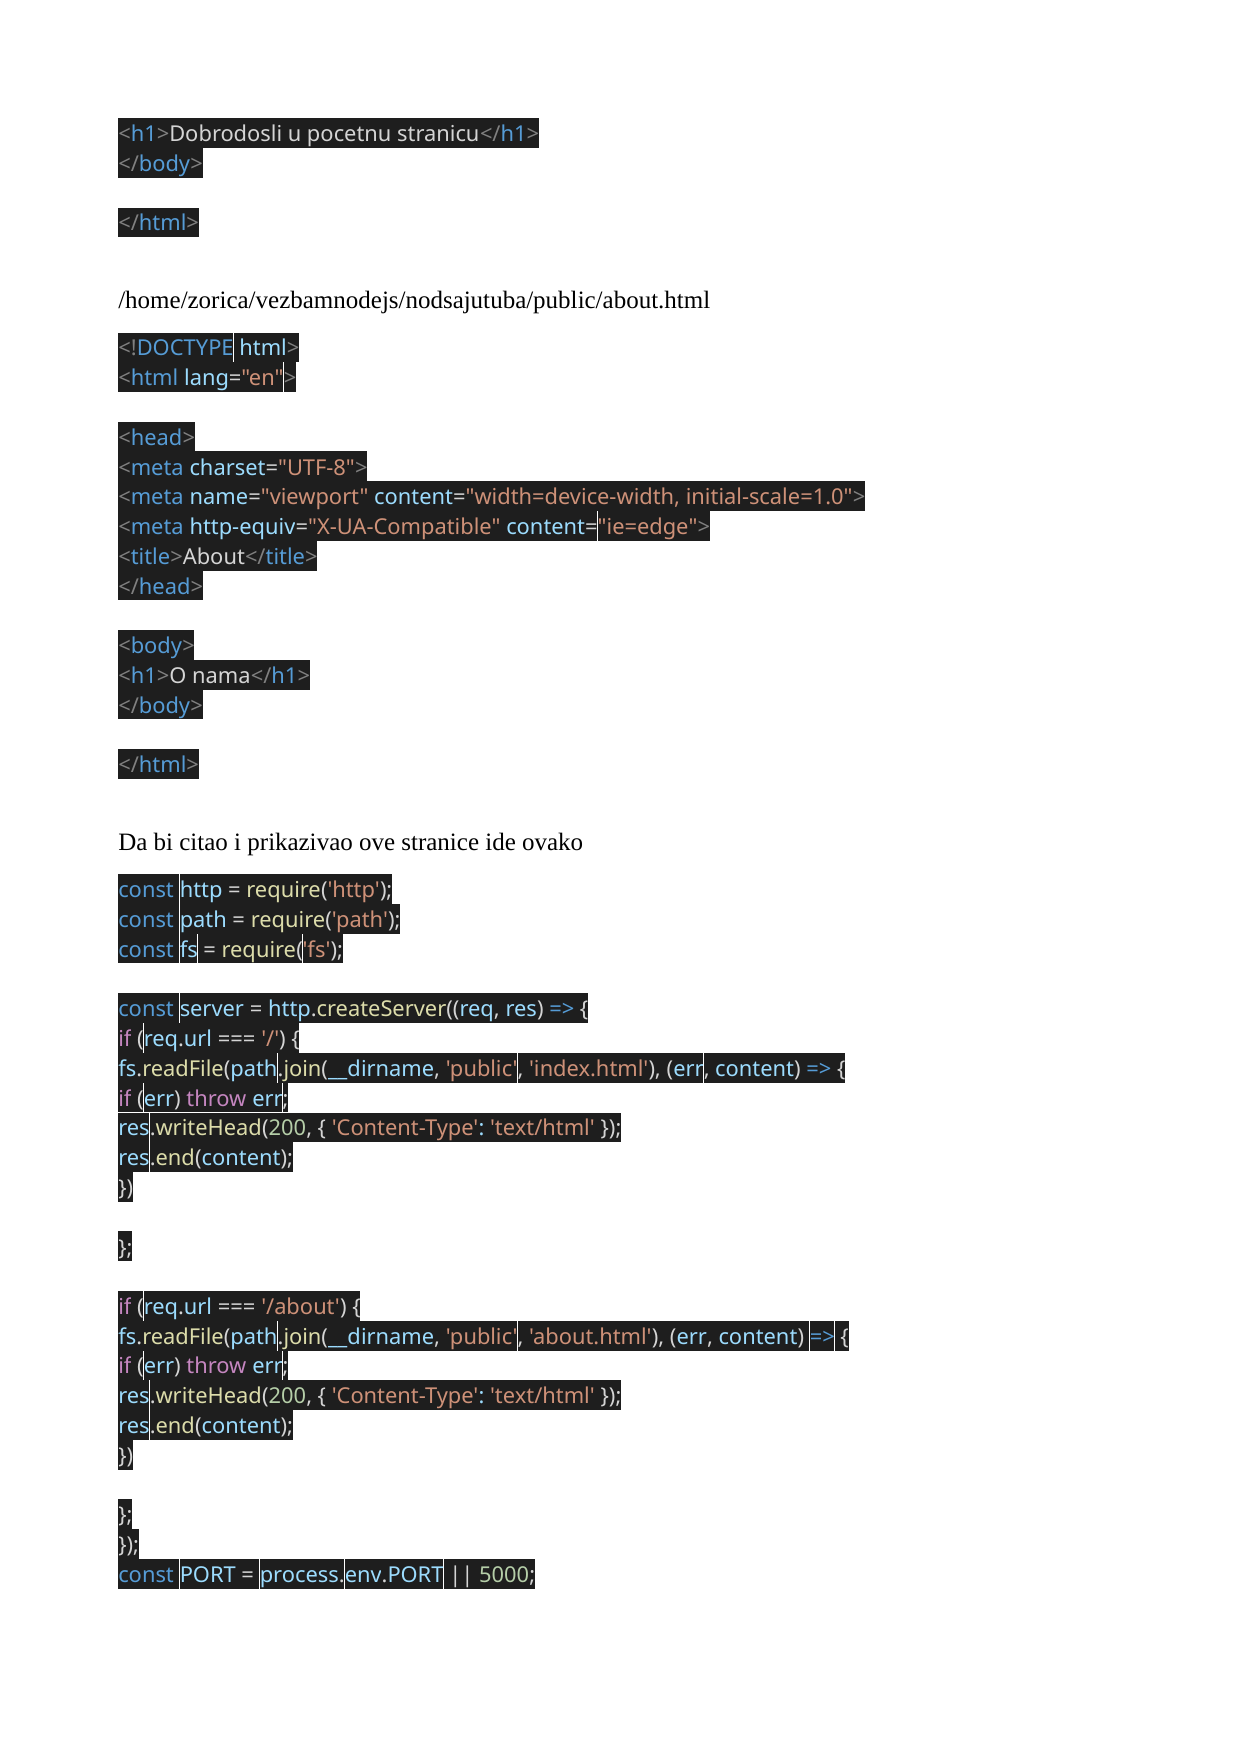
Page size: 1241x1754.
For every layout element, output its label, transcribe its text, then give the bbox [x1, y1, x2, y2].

text <title>About</title> [118, 541, 1122, 571]
text const server = http.createServer((req, res) => { [118, 993, 1122, 1023]
text }; [118, 1499, 1122, 1529]
text }; [118, 1231, 1122, 1261]
text Da bi citao i prikazivao ove stranice ide ovako [118, 827, 1122, 855]
text if (req.url === '/about') { [118, 1291, 1122, 1321]
text </head> [118, 571, 1122, 600]
text fs.readFile(path.join(__dirname, 'public', 'index.html'), (err, content) => { [118, 1053, 1122, 1083]
text <h1>Dobrodosli u pocetnu stranicu</h1> [118, 118, 1122, 148]
text <meta name="viewport" content="width=device-width, initial-scale=1.0"> [118, 481, 1122, 511]
text <meta http-equiv="X-UA-Compatible" content="ie=edge"> [118, 511, 1122, 541]
text <meta charset="UTF-8"> [118, 451, 1122, 481]
text fs.readFile(path.join(__dirname, 'public', 'about.html'), (err, content) => { [118, 1321, 1122, 1351]
text }); [118, 1529, 1122, 1559]
text <head> [118, 422, 1122, 451]
text <body> [118, 630, 1122, 660]
text if (err) throw err; [118, 1351, 1122, 1380]
text res.writeHead(200, { 'Content-Type': 'text/html' }); [118, 1112, 1122, 1142]
text </body> [118, 148, 1122, 178]
text }) [118, 1440, 1122, 1470]
text if (req.url === '/') { [118, 1023, 1122, 1053]
text const PORT = process.env.PORT || 5000; [118, 1559, 1122, 1589]
text </body> [118, 690, 1122, 719]
text }) [118, 1172, 1122, 1202]
text const http = require('http'); [118, 874, 1122, 904]
text if (err) throw err; [118, 1083, 1122, 1112]
text res.end(content); [118, 1410, 1122, 1440]
text const fs = require('fs'); [118, 934, 1122, 963]
text <h1>O nama</h1> [118, 660, 1122, 690]
text </html> [118, 749, 1122, 779]
text </html> [118, 207, 1122, 237]
text <html lang="en"> [118, 362, 1122, 392]
text res.writeHead(200, { 'Content-Type': 'text/html' }); [118, 1380, 1122, 1410]
text /home/zorica/vezbamnodejs/nodsajutuba/public/about.html [118, 285, 1122, 313]
text res.end(content); [118, 1142, 1122, 1172]
text <!DOCTYPE html> [118, 332, 1122, 362]
text const path = require('path'); [118, 904, 1122, 934]
